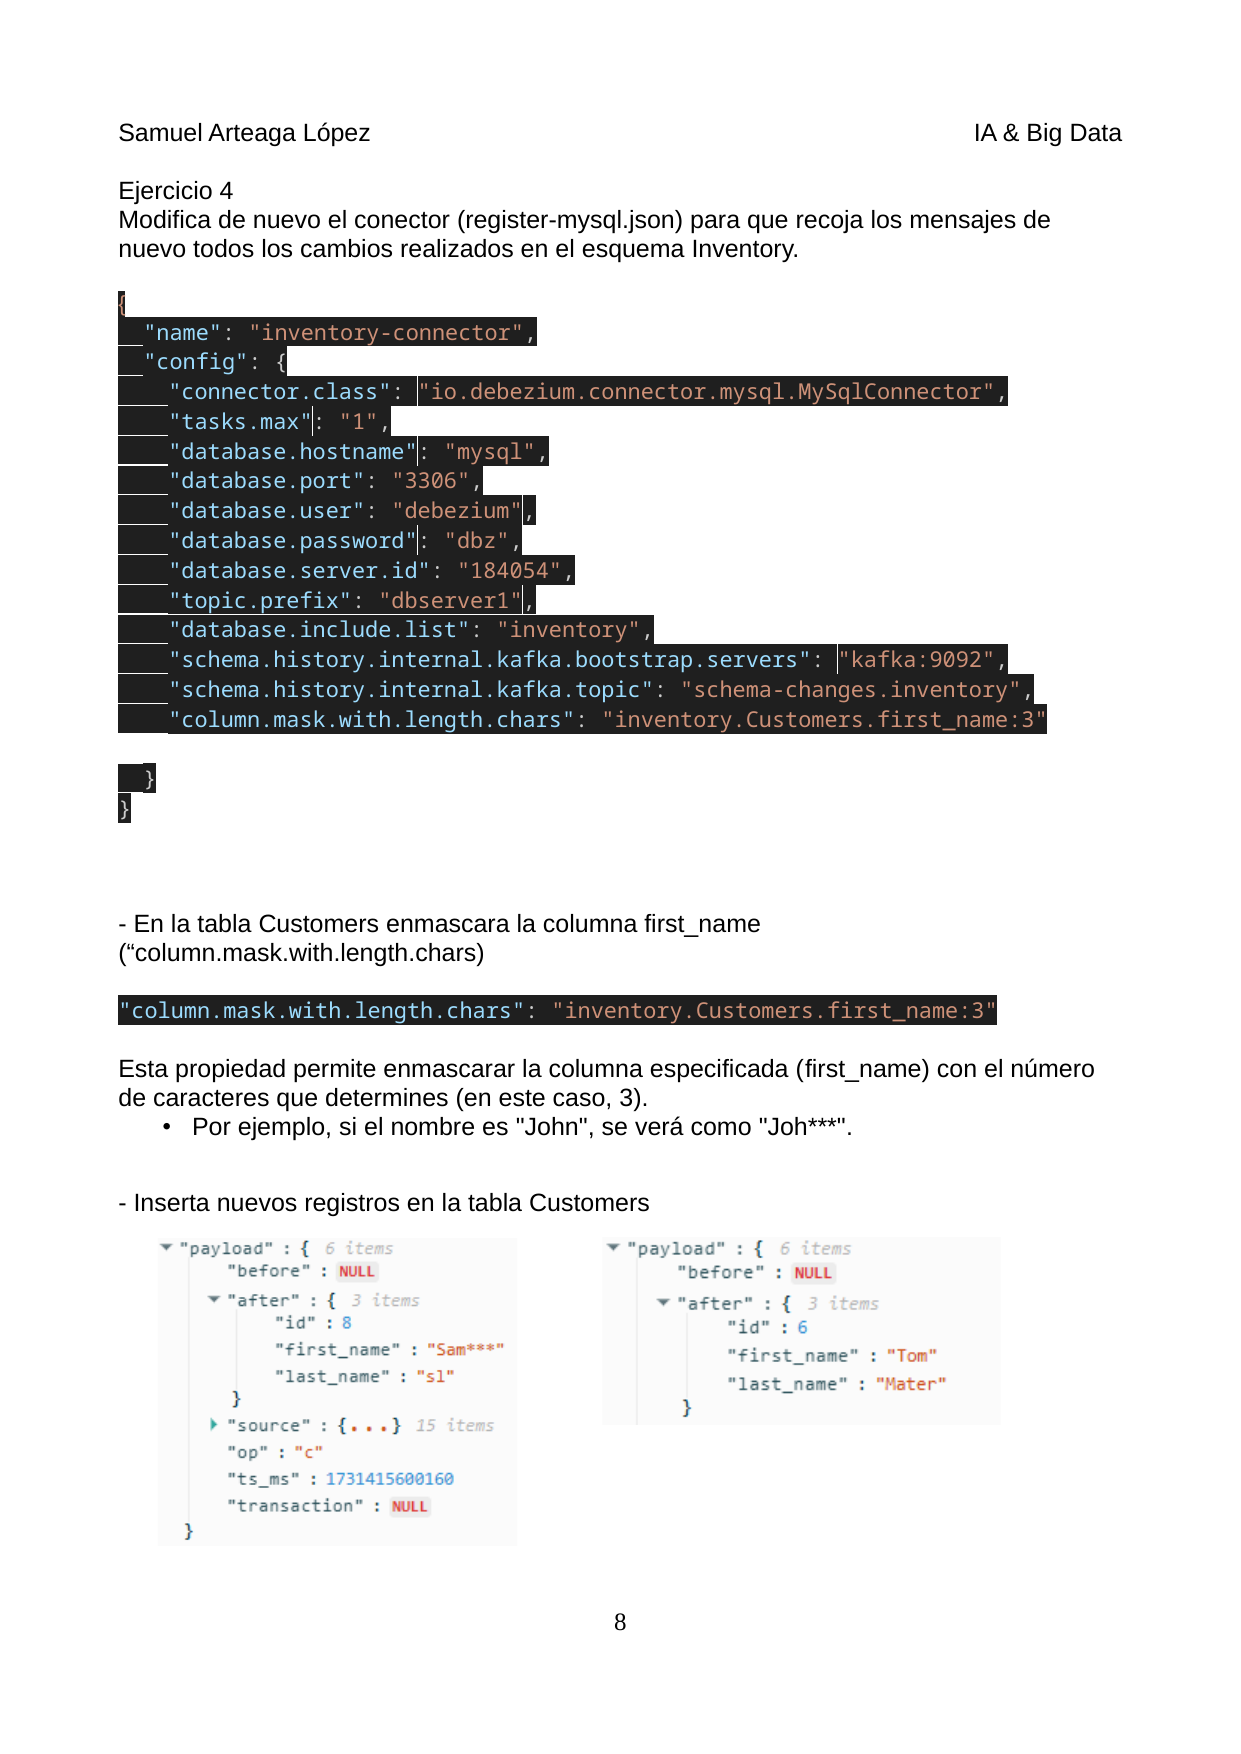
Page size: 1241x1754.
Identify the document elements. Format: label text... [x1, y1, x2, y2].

text } [118, 763, 1122, 793]
text - En la tabla Customers enmascara la columna first_name (“column.mask.with.length.chars) [118, 909, 1122, 967]
text "column.mask.with.length.chars": "inventory.Customers.first_name:3" [118, 995, 1122, 1025]
text "schema.history.internal.kafka.topic": "schema-changes.inventory", [118, 674, 1122, 704]
text Modifica de nuevo el conector (register-mysql.json) para que recoja los mensajes de nuevo todos los cambios realizados en el esquema Inventory. [118, 205, 1122, 263]
text "database.port": "3306", [118, 466, 1122, 495]
text Ejercicio 4 [118, 176, 1122, 205]
text "config": { [118, 346, 1122, 376]
text "connector.class": "io.debezium.connector.mysql.MySqlConnector", [118, 376, 1122, 406]
text "database.hostname": "mysql", [118, 436, 1122, 466]
text "database.include.list": "inventory", [118, 614, 1122, 644]
text { [118, 291, 1122, 317]
text } [118, 793, 1122, 823]
text "database.password": "dbz", [118, 525, 1122, 555]
text "column.mask.with.length.chars": "inventory.Customers.first_name:3" [118, 704, 1122, 734]
list Por ejemplo, si el nombre es "John", se verá como "Joh***". [162, 1111, 1122, 1140]
picture [602, 1237, 1001, 1425]
text "name": "inventory-connector", [118, 317, 1122, 346]
text "database.server.id": "184054", [118, 555, 1122, 585]
text "database.user": "debezium", [118, 495, 1122, 525]
text - Inserta nuevos registros en la tabla Customers [118, 1188, 1122, 1217]
text Esta propiedad permite enmascarar la columna especificada (first_name) con el número de caracteres que determines (en este caso, 3). [118, 1054, 1122, 1111]
picture [157, 1238, 518, 1546]
text "schema.history.internal.kafka.bootstrap.servers": "kafka:9092", [118, 644, 1122, 674]
text "topic.prefix": "dbserver1", [118, 585, 1122, 614]
text "tasks.max": "1", [118, 406, 1122, 436]
